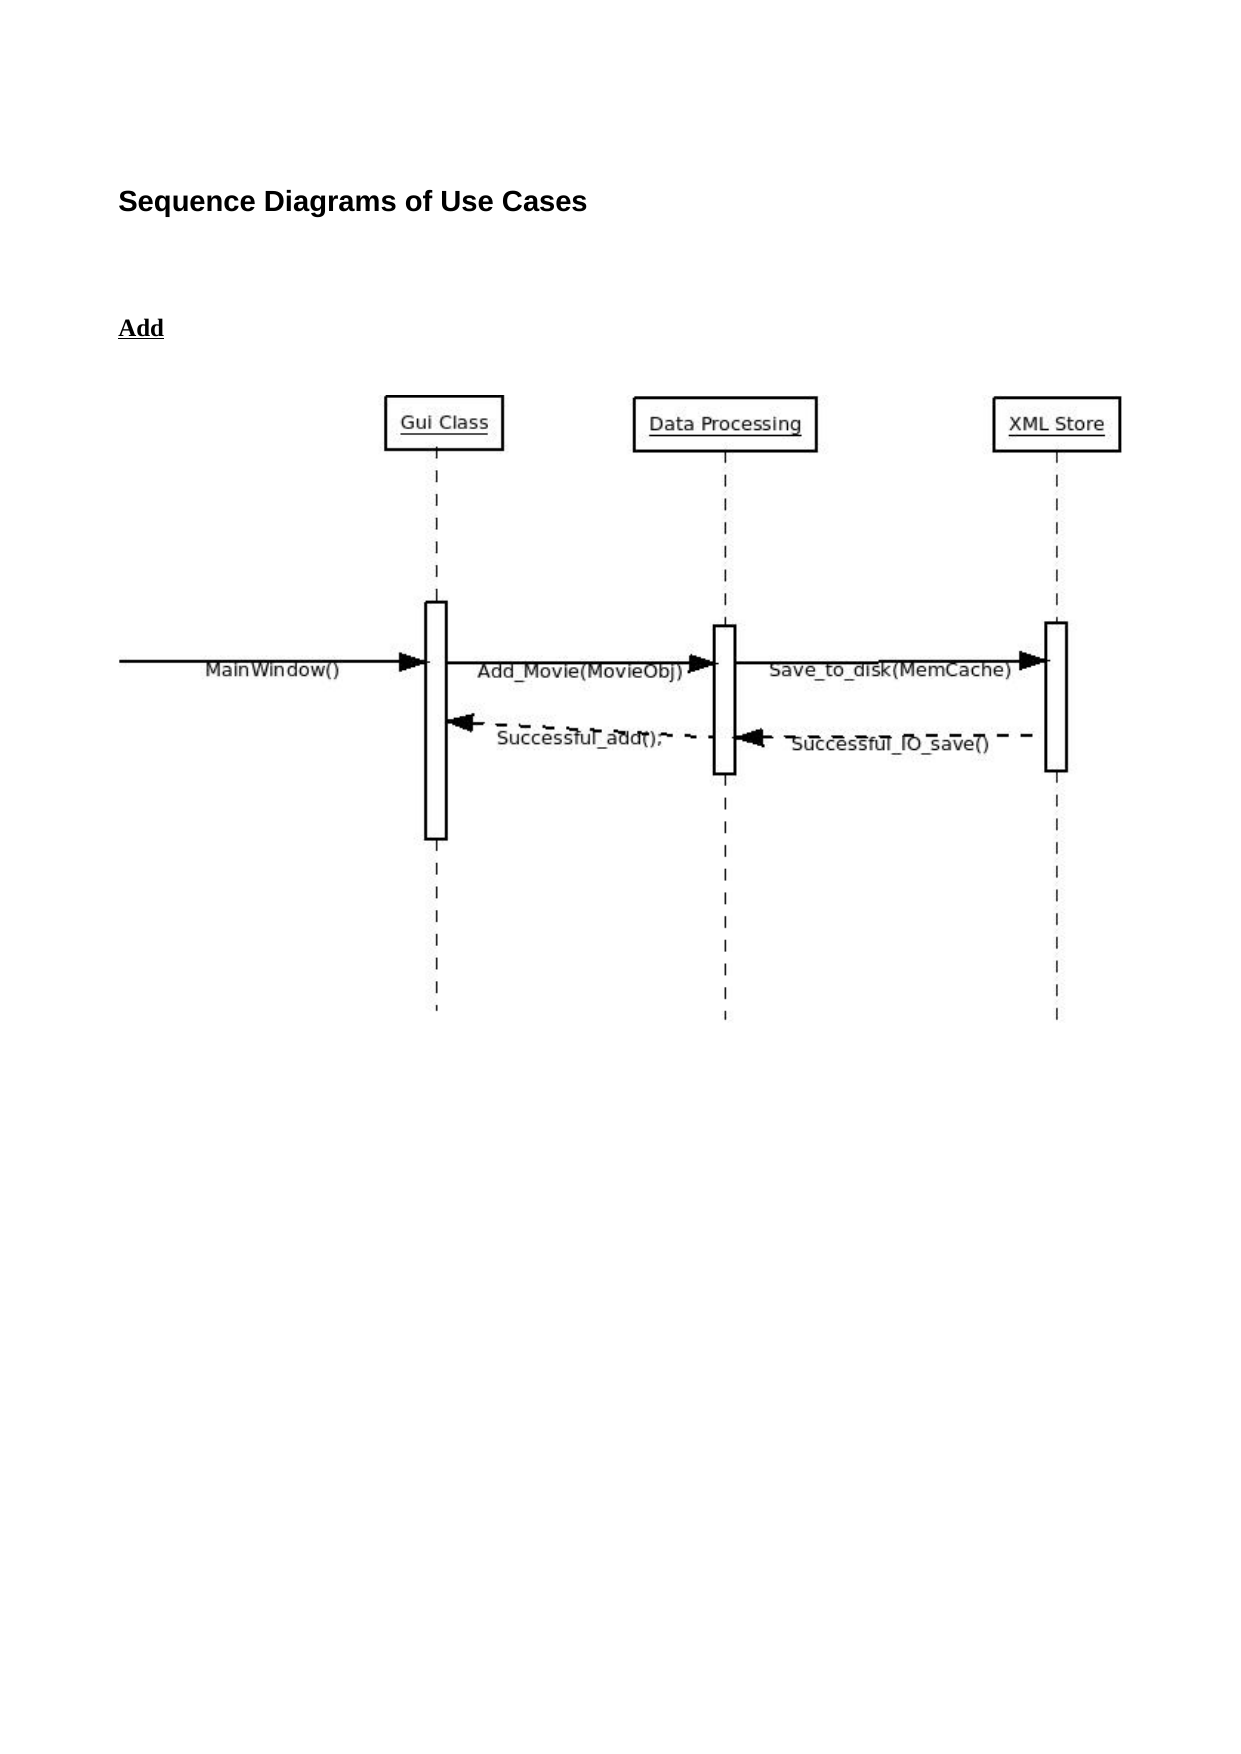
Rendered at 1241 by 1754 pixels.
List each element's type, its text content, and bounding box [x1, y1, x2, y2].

picture [118, 395, 1123, 1023]
subtitle Sequence Diagrams of Use Cases [118, 184, 1122, 218]
text Add [118, 313, 1122, 342]
